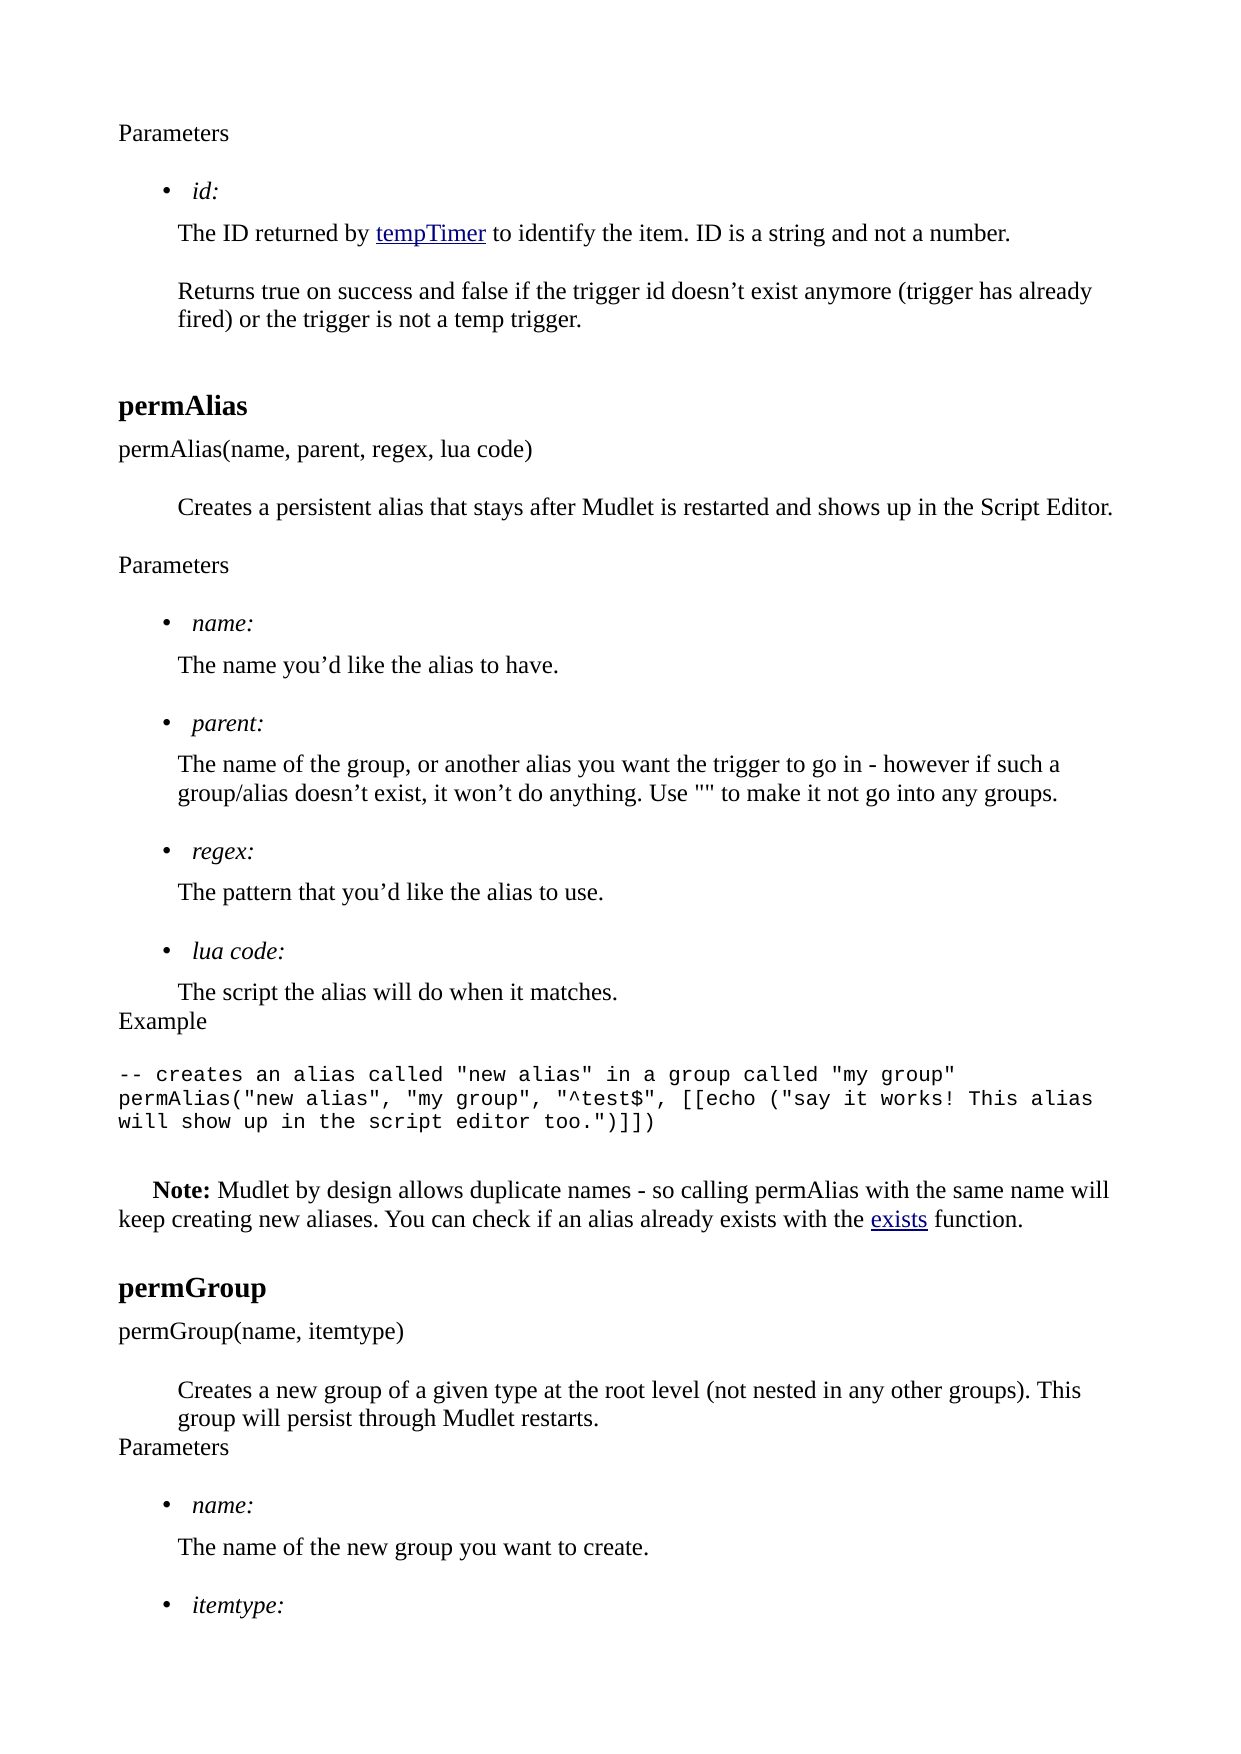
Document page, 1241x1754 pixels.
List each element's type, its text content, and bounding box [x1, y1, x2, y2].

list name: [162, 608, 1122, 637]
text Note: Mudlet by design allows duplicate names - so calling permAlias with the same name will keep creating new aliases. You can check if an alias already exists with the exists function. [118, 1164, 1122, 1233]
subtitle Example [118, 1006, 1122, 1034]
list Creates a new group of a given type at the root level (not nested in any other groups). This group will persist through Mudlet restarts. [177, 1375, 1122, 1432]
list itemtype: [162, 1590, 1122, 1619]
list The name of the group, or another alias you want the trigger to go in - however if such a group/alias doesn’t exist, it won’t do anything. Use "" to make it not go into any groups. [177, 749, 1122, 807]
list Creates a persistent alias that stays after Mudlet is restarted and shows up in the Script Editor. [177, 492, 1122, 521]
subtitle permGroup [118, 1270, 1122, 1304]
list The name of the new group you want to create. [177, 1532, 1122, 1560]
list regex: [162, 836, 1122, 865]
list id: [162, 176, 1122, 205]
list lua code: [162, 936, 1122, 964]
list The pattern that you’d like the alias to use. [177, 877, 1122, 906]
list The script the alias will do when it matches. [177, 977, 1122, 1006]
text -- creates an alias called "new alias" in a group called "my group" [118, 1064, 1122, 1088]
text permAlias("new alias", "my group", "^test$", [[echo ("say it works! This alias will show up in the script editor too.")]]) [118, 1088, 1122, 1135]
subtitle permAlias [118, 388, 1122, 421]
subtitle Parameters [118, 118, 1122, 147]
list The name you’d like the alias to have. [177, 650, 1122, 678]
subtitle Parameters [118, 550, 1122, 579]
list Returns true on success and false if the trigger id doesn’t exist anymore (trigger has already fired) or the trigger is not a temp trigger. [177, 276, 1122, 333]
list The ID returned by tempTimer to identify the item. ID is a string and not a number. [177, 218, 1122, 246]
list parent: [162, 708, 1122, 737]
list name: [162, 1490, 1122, 1519]
subtitle permAlias(name, parent, regex, lua code) [118, 434, 1122, 463]
subtitle permGroup(name, itemtype) [118, 1316, 1122, 1345]
subtitle Parameters [118, 1432, 1122, 1461]
